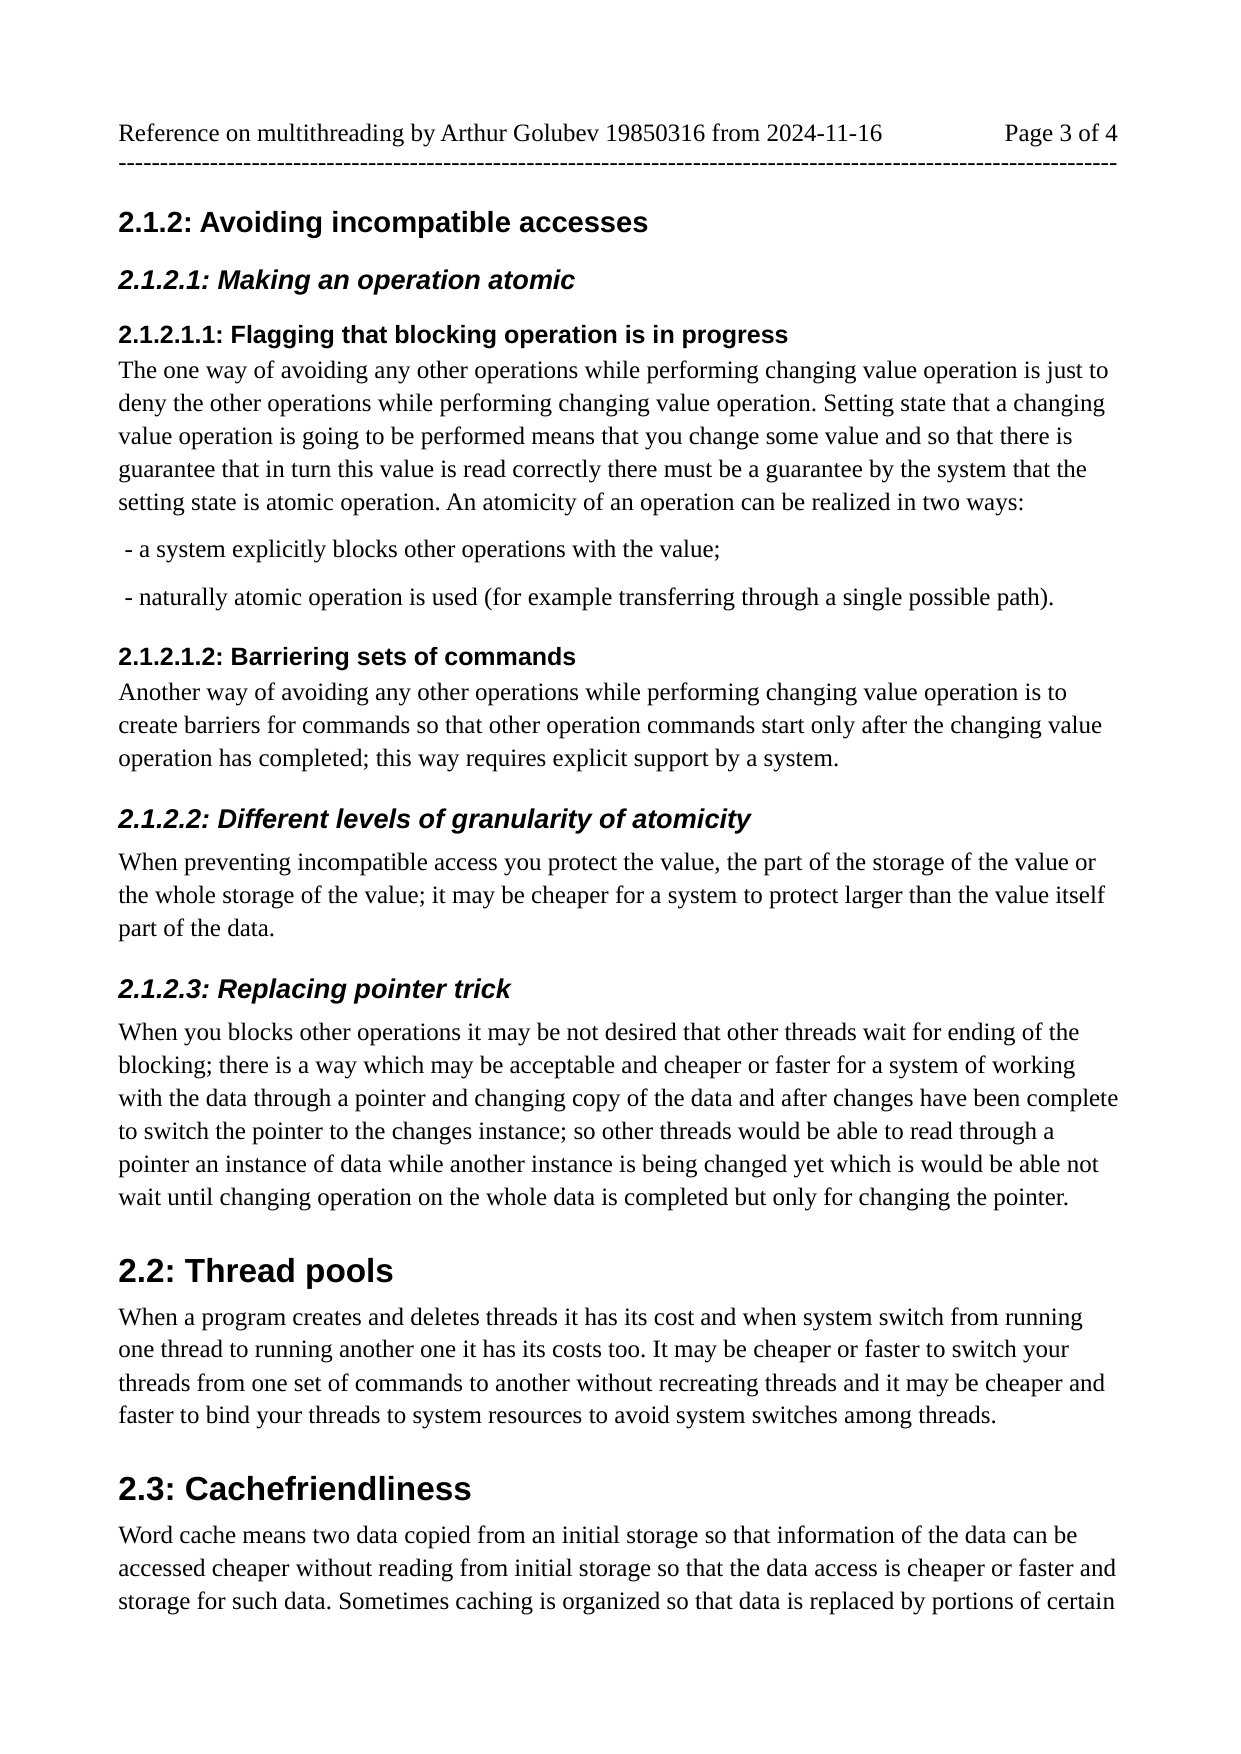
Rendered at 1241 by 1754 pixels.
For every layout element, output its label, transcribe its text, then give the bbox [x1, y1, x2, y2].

text When preventing incompatible access you protect the value, the part of the storage of the value or the whole storage of the value; it may be cheaper for a system to protect larger than the value itself part of the data. [118, 847, 1122, 942]
subtitle 2.1.2.1.2: Barriering sets of commands [118, 642, 1122, 671]
text - a system explicitly blocks other operations with the value; [118, 534, 1122, 563]
text When a program creates and deletes threads it has its cost and when system switch from running one thread to running another one it has its costs too. It may be cheaper or faster to switch your threads from one set of commands to another without recreating threads and it may be cheaper and faster to bind your threads to system resources to avoid system switches among threads. [118, 1302, 1122, 1429]
text The one way of avoiding any other operations while performing changing value operation is just to deny the other operations while performing changing value operation. Setting state that a changing value operation is going to be performed means that you change some value and so that there is guarantee that in turn this value is read correctly there must be a guarantee by the system that the setting state is atomic operation. An atomicity of an operation can be realized in two ways: [118, 355, 1122, 516]
text Word cache means two data copied from an initial storage so that information of the data can be accessed cheaper without reading from initial storage so that the data access is cheaper or faster and storage for such data. Sometimes caching is organized so that data is replaced by portions of certain [118, 1520, 1122, 1615]
text - naturally atomic operation is used (for example transferring through a single possible path). [118, 582, 1122, 611]
subtitle 2.1.2.1.1: Flagging that blocking operation is in progress [118, 320, 1122, 349]
subtitle 2.1.2.1: Making an operation atomic [118, 264, 1122, 295]
subtitle 2.2: Thread pools [118, 1251, 1122, 1289]
text Another way of avoiding any other operations while performing changing value operation is to create barriers for commands so that other operation commands start only after the changing value operation has completed; this way requires explicit support by a system. [118, 677, 1122, 772]
subtitle 2.1.2.3: Replacing pointer trick [118, 973, 1122, 1004]
subtitle 2.1.2: Avoiding incompatible accesses [118, 205, 1122, 239]
subtitle 2.1.2.2: Different levels of granularity of atomicity [118, 803, 1122, 835]
text When you blocks other operations it may be not desired that other threads wait for ending of the blocking; there is a way which may be acceptable and cheaper or faster for a system of working with the data through a pointer and changing copy of the data and after changes have been complete to switch the pointer to the changes instance; so other threads would be able to read through a pointer an instance of data while another instance is being changed yet which is would be able not wait until changing operation on the whole data is completed but only for changing the pointer. [118, 1017, 1122, 1211]
subtitle 2.3: Cachefriendliness [118, 1469, 1122, 1507]
